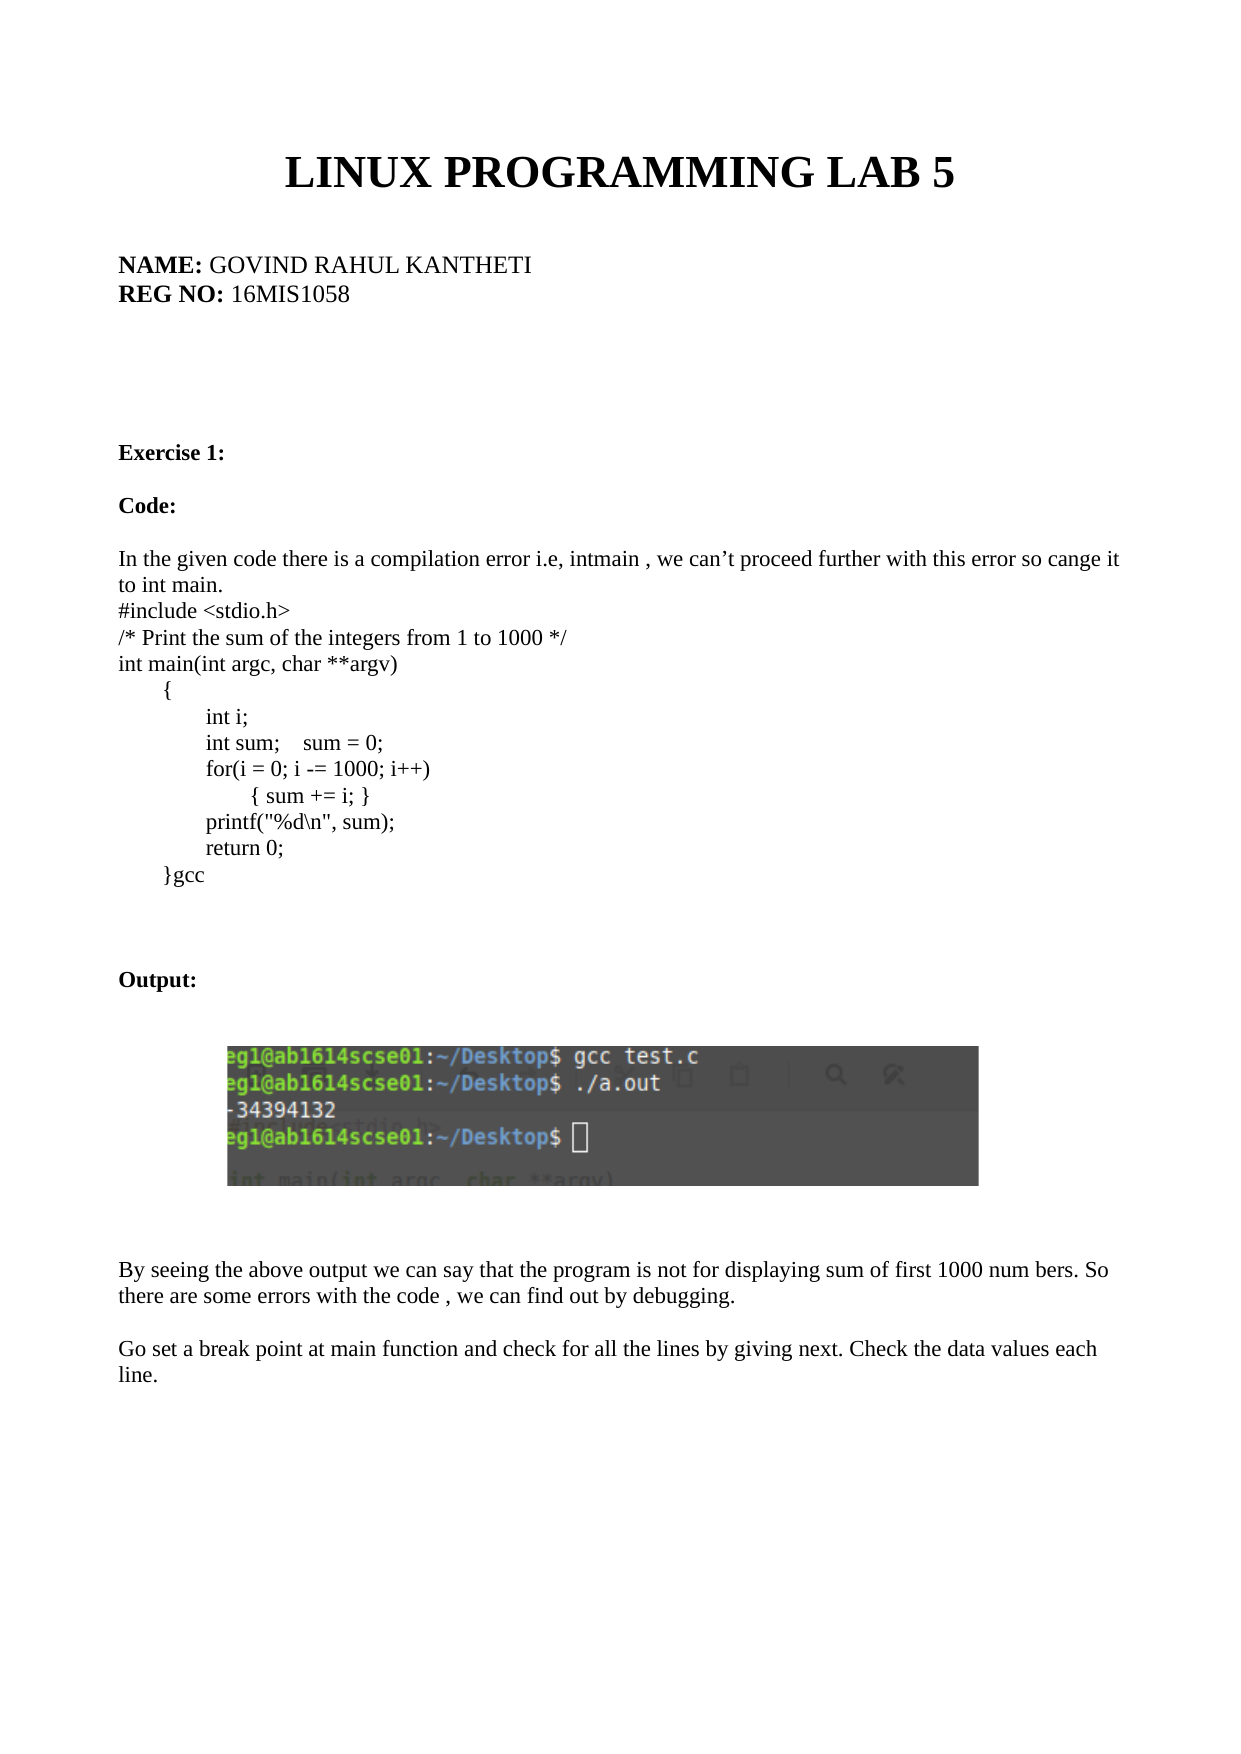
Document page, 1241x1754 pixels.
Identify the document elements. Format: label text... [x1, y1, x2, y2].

text #include <stdio.h> [118, 597, 1122, 624]
text { [118, 676, 1122, 703]
text In the given code there is a compilation error i.e, intmain , we can’t proceed further with this error so cange it to int main. [118, 544, 1122, 597]
text printf("%d\n", sum); [118, 808, 1122, 834]
text Exercise 1: [118, 439, 1122, 466]
text Go set a break point at main function and check for all the lines by giving next. Check the data values each line. [118, 1335, 1122, 1388]
text REG NO: 16MIS1058 [118, 279, 1122, 307]
text Code: [118, 492, 1122, 518]
text return 0; [118, 834, 1122, 861]
picture [227, 1046, 979, 1186]
text int main(int argc, char **argv) [118, 650, 1122, 676]
text for(i = 0; i -= 1000; i++) [118, 755, 1122, 782]
text Output: [118, 966, 1122, 993]
text int sum; sum = 0; [118, 729, 1122, 755]
text int i; [118, 703, 1122, 729]
text NAME: GOVIND RAHUL KANTHETI [118, 250, 1122, 279]
text LINUX PROGRAMMING LAB 5 [118, 144, 1122, 197]
text }gcc [118, 861, 1122, 887]
text { sum += i; } [118, 782, 1122, 808]
text By seeing the above output we can say that the program is not for displaying sum of first 1000 num bers. So there are some errors with the code , we can find out by debugging. [118, 1256, 1122, 1309]
text /* Print the sum of the integers from 1 to 1000 */ [118, 624, 1122, 650]
